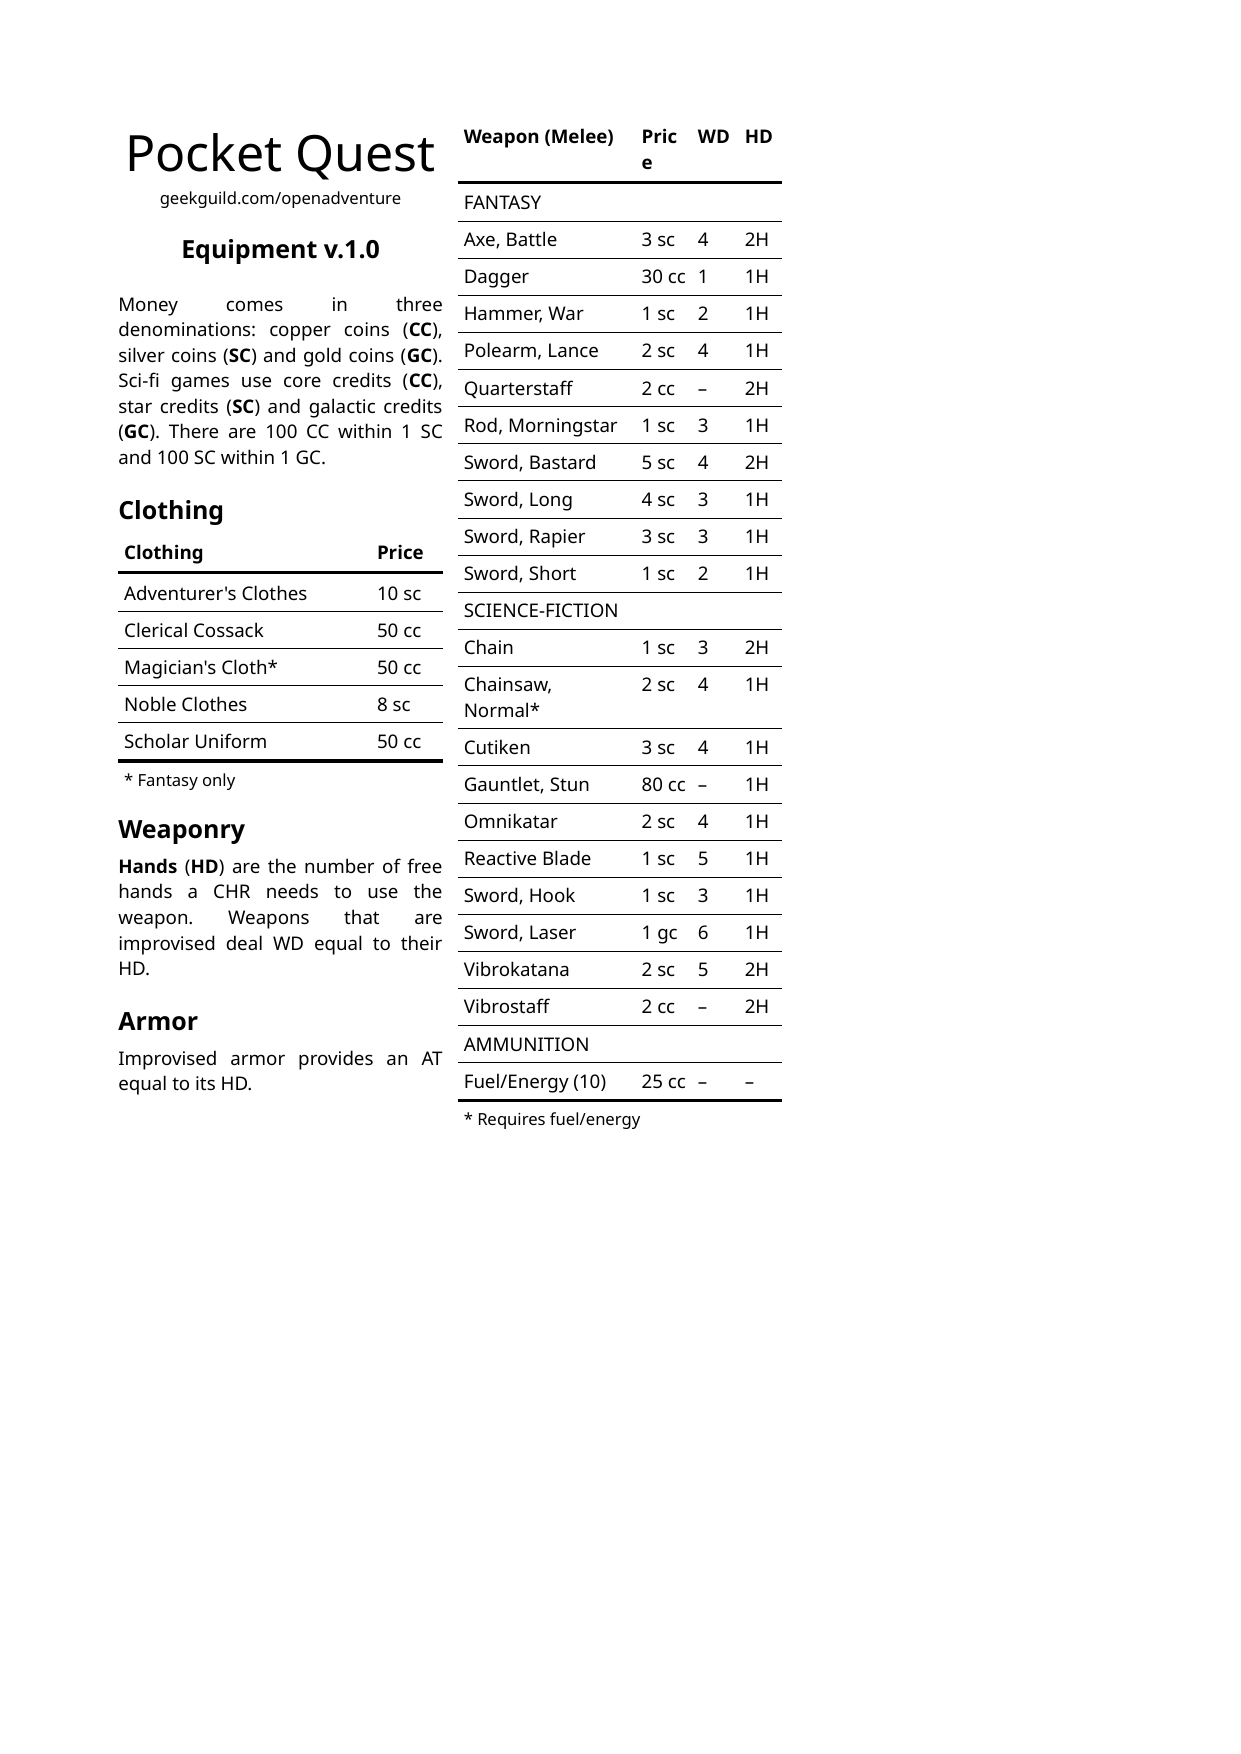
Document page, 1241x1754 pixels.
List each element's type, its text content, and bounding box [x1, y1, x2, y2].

text Money comes in three denominations: copper coins (CC), silver coins (SC) and gold coins (GC). Sci-fi games use core credits (CC), star credits (SC) and galactic credits (GC). There are 100 CC within 1 SC and 100 SC within 1 GC. [118, 291, 443, 470]
table_cell SCIENCE-FICTION [458, 593, 782, 629]
table_cell 3 [692, 481, 739, 517]
table_cell Fuel/Energy (10) [458, 1063, 636, 1099]
table_cell 1H [739, 259, 782, 295]
table_header HD [739, 118, 782, 181]
table_cell Gauntlet, Stun [458, 766, 636, 802]
table_header Price [371, 534, 443, 571]
table_cell 1H [739, 556, 782, 592]
table_cell 1H [739, 729, 782, 765]
table_cell 50 cc [371, 612, 443, 648]
table_cell 1H [739, 407, 782, 443]
table_cell 2H [739, 222, 782, 258]
table_cell 1 gc [636, 915, 692, 951]
table_cell Axe, Battle [458, 222, 636, 258]
table_header Price [636, 118, 692, 181]
table_cell 1H [739, 915, 782, 951]
table_header Clothing [118, 534, 371, 571]
table_cell Rod, Morningstar [458, 407, 636, 443]
table_cell Chainsaw, Normal* [458, 667, 636, 728]
table_cell – [692, 370, 739, 406]
table_cell – [692, 1063, 739, 1099]
table_cell 2 sc [636, 333, 692, 369]
table_cell – [739, 1063, 782, 1099]
table_cell – [692, 766, 739, 802]
subtitle Clothing [118, 492, 443, 526]
table_cell AMMUNITION [458, 1026, 782, 1062]
table_cell Sword, Long [458, 481, 636, 517]
table_cell Quarterstaff [458, 370, 636, 406]
table_cell 2 cc [636, 989, 692, 1025]
table_cell 1H [739, 481, 782, 517]
text Hands (HD) are the number of free hands a CHR needs to use the weapon. Weapons that are improvised deal WD equal to their HD. [118, 853, 443, 981]
table_cell 4 [692, 729, 739, 765]
table_cell 1 sc [636, 296, 692, 332]
table_cell 6 [692, 915, 739, 951]
table_cell Cutiken [458, 729, 636, 765]
table_cell Vibrostaff [458, 989, 636, 1025]
text geekguild.com/openadventure [118, 186, 443, 232]
table_cell Sword, Hook [458, 878, 636, 914]
table_cell 1 sc [636, 630, 692, 666]
table_cell Vibrokatana [458, 952, 636, 988]
table_cell Sword, Laser [458, 915, 636, 951]
table_cell Sword, Bastard [458, 444, 636, 480]
subtitle Weaponry [118, 812, 443, 846]
table_cell 1H [739, 333, 782, 369]
table_cell 2 cc [636, 370, 692, 406]
table_cell FANTASY [458, 184, 782, 221]
table_cell 4 [692, 804, 739, 839]
table_cell 2H [739, 630, 782, 666]
table_cell 3 [692, 878, 739, 914]
table_cell – [692, 989, 739, 1025]
table_cell 4 [692, 667, 739, 728]
table_cell 4 sc [636, 481, 692, 517]
table_cell 2H [739, 989, 782, 1025]
table_header WD [692, 118, 739, 181]
table_cell 4 [692, 222, 739, 258]
text Pocket Quest [118, 118, 443, 186]
table_cell 2 [692, 296, 739, 332]
table_cell 3 [692, 630, 739, 666]
table_cell 1 sc [636, 556, 692, 592]
table_cell 1H [739, 667, 782, 728]
table_cell 2H [739, 952, 782, 988]
table_cell 5 [692, 841, 739, 877]
table_cell 25 cc [636, 1063, 692, 1099]
table_cell Noble Clothes [118, 686, 371, 722]
table_cell 8 sc [371, 686, 443, 722]
table_cell 2H [739, 370, 782, 406]
table_cell * Fantasy only [118, 763, 443, 797]
table_cell 1H [739, 519, 782, 554]
table_cell Reactive Blade [458, 841, 636, 877]
table_cell 4 [692, 444, 739, 480]
table_cell Sword, Rapier [458, 519, 636, 554]
table_cell 5 [692, 952, 739, 988]
table_cell 50 cc [371, 723, 443, 759]
table_cell 30 cc [636, 259, 692, 295]
table_cell 2 sc [636, 952, 692, 988]
table_cell 10 sc [371, 574, 443, 611]
table_cell 2 sc [636, 804, 692, 839]
text Improvised armor provides an AT equal to its HD. [118, 1045, 443, 1096]
table_cell 1 sc [636, 407, 692, 443]
table_cell 4 [692, 333, 739, 369]
table_cell Adventurer's Clothes [118, 574, 371, 611]
subtitle Armor [118, 1003, 443, 1037]
table_cell 3 [692, 407, 739, 443]
table_cell 1H [739, 878, 782, 914]
table_cell Magician's Cloth* [118, 649, 371, 685]
table_cell 3 sc [636, 729, 692, 765]
table_cell 1H [739, 804, 782, 839]
table_cell 5 sc [636, 444, 692, 480]
table_cell 1H [739, 766, 782, 802]
table_cell Polearm, Lance [458, 333, 636, 369]
table_cell Scholar Uniform [118, 723, 371, 759]
table_cell 1 [692, 259, 739, 295]
table_cell 3 [692, 519, 739, 554]
table_cell Chain [458, 630, 636, 666]
table_cell 1 sc [636, 841, 692, 877]
table_cell 50 cc [371, 649, 443, 685]
text Equipment v.1.0 [118, 232, 443, 266]
table_cell 3 sc [636, 222, 692, 258]
table_cell 2 [692, 556, 739, 592]
table_cell 1H [739, 296, 782, 332]
table_cell Clerical Cossack [118, 612, 371, 648]
table_cell Hammer, War [458, 296, 636, 332]
table_cell 1 sc [636, 878, 692, 914]
table_cell 1H [739, 841, 782, 877]
table_cell Omnikatar [458, 804, 636, 839]
table_cell * Requires fuel/energy [458, 1102, 782, 1136]
table_cell 2H [739, 444, 782, 480]
table_cell 3 sc [636, 519, 692, 554]
table_cell Sword, Short [458, 556, 636, 592]
table_header Weapon (Melee) [458, 118, 636, 181]
table_cell Dagger [458, 259, 636, 295]
table_cell 2 sc [636, 667, 692, 728]
table_cell 80 cc [636, 766, 692, 802]
